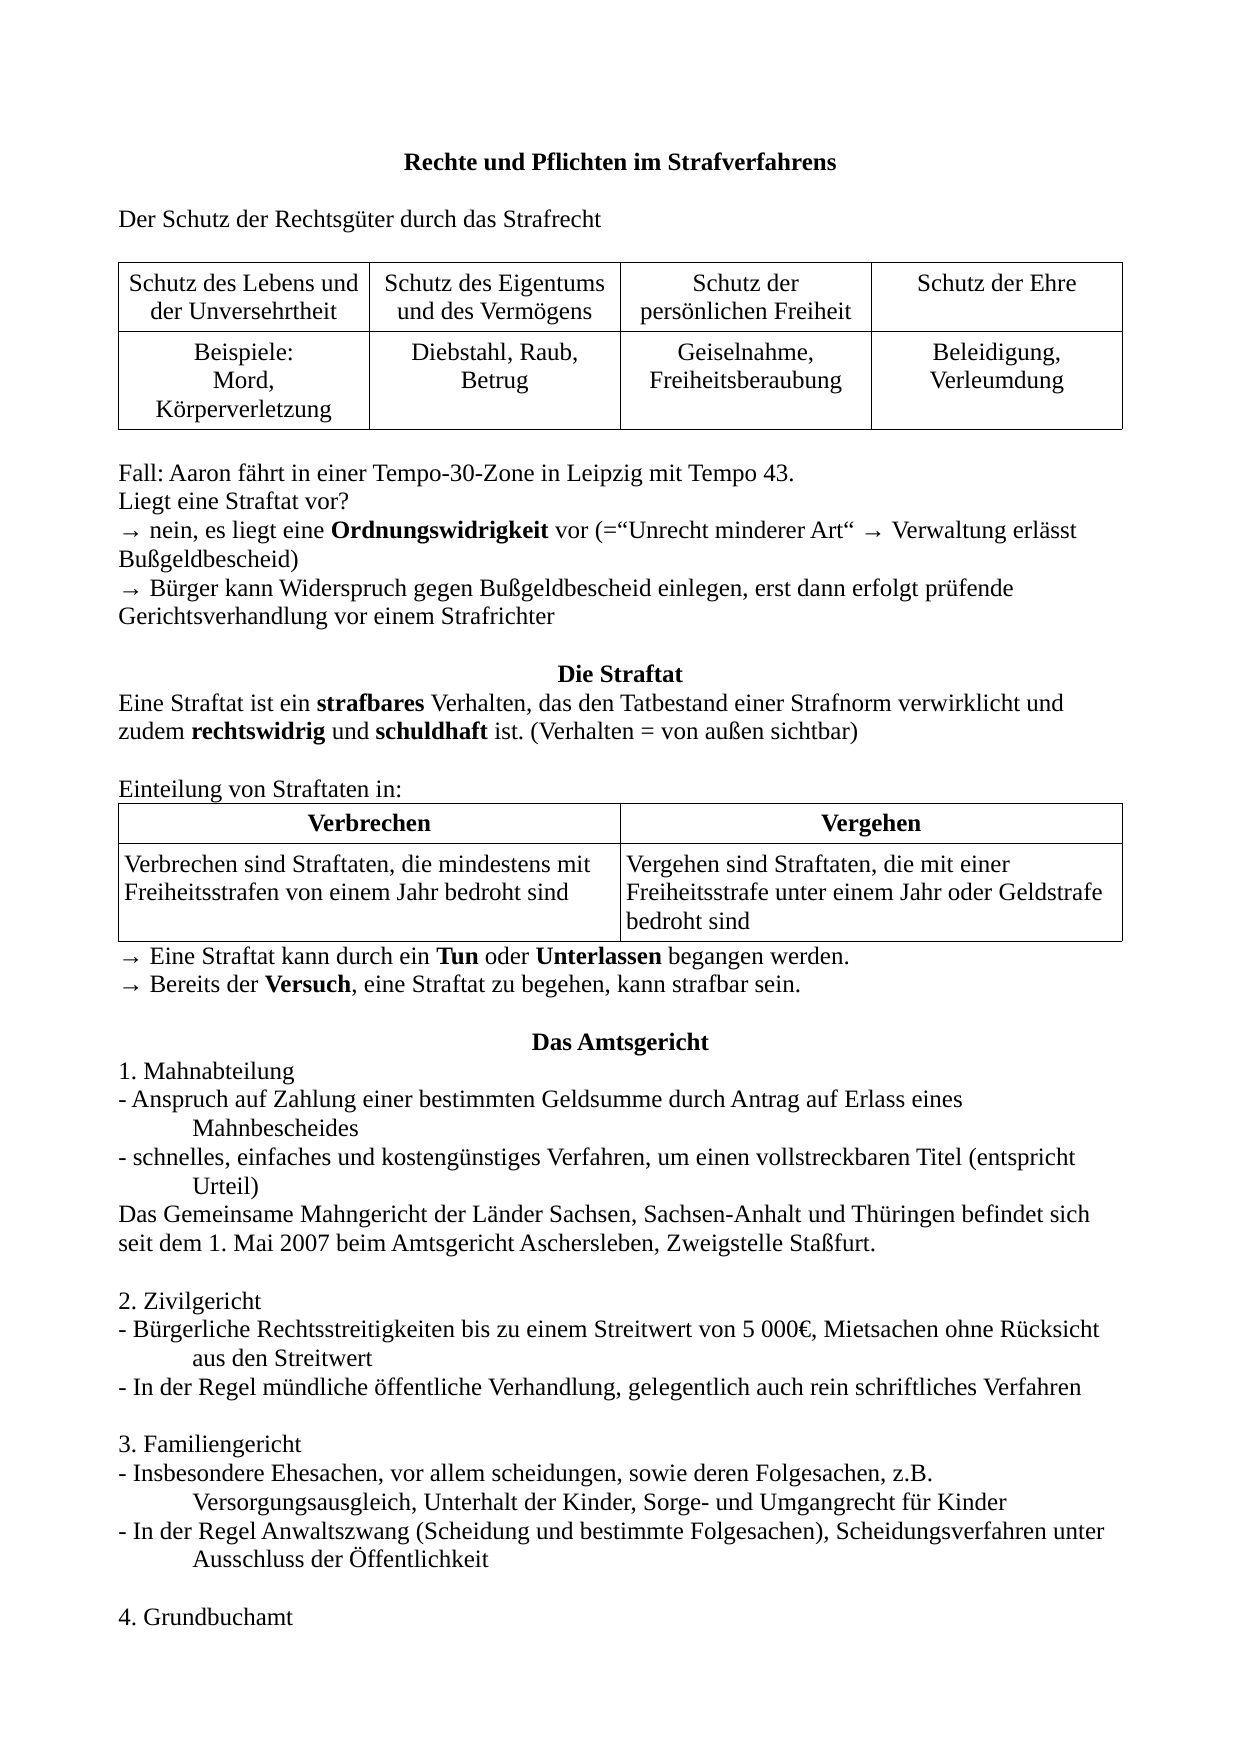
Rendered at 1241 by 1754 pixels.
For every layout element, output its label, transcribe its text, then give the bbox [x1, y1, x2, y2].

text 2. Zivilgericht [118, 1286, 1122, 1314]
text Der Schutz der Rechtsgüter durch das Strafrecht [118, 204, 1122, 233]
table_header Schutz der Ehre [872, 263, 1122, 331]
table_header Schutz der persönlichen Freiheit [621, 263, 871, 331]
text - schnelles, einfaches und kostengünstiges Verfahren, um einen vollstreckbaren Titel (entspricht Urteil) [118, 1142, 1122, 1199]
table_cell Beispiele: Mord, Körperverletzung [119, 332, 369, 429]
text 1. Mahnabteilung [118, 1056, 1122, 1084]
text Eine Straftat ist ein strafbares Verhalten, das den Tatbestand einer Strafnorm verwirklicht und zudem rechtswidrig und schuldhaft ist. (Verhalten = von außen sichtbar) [118, 688, 1122, 745]
text Fall: Aaron fährt in einer Tempo-30-Zone in Leipzig mit Tempo 43. [118, 458, 1122, 486]
text Einteilung von Straftaten in: [118, 774, 1122, 803]
table_cell Diebstahl, Raub, Betrug [370, 332, 620, 429]
text → Bürger kann Widerspruch gegen Bußgeldbescheid einlegen, erst dann erfolgt prüfende Gerichtsverhandlung vor einem Strafrichter [118, 573, 1122, 630]
text - Anspruch auf Zahlung einer bestimmten Geldsumme durch Antrag auf Erlass eines Mahnbescheides [118, 1084, 1122, 1142]
table_cell Geiselnahme, Freiheitsberaubung [621, 332, 871, 429]
table_header Schutz des Eigentums und des Vermögens [370, 263, 620, 331]
text - Bürgerliche Rechtsstreitigkeiten bis zu einem Streitwert von 5 000€, Mietsachen ohne Rücksicht aus den Streitwert [118, 1314, 1122, 1372]
text - Insbesondere Ehesachen, vor allem scheidungen, sowie deren Folgesachen, z.B. Versorgungsausgleich, Unterhalt der Kinder, Sorge- und Umgangrecht für Kinder [118, 1458, 1122, 1516]
text → Bereits der Versuch, eine Straftat zu begehen, kann strafbar sein. [118, 969, 1122, 998]
table_header Verbrechen [119, 804, 620, 843]
text Das Amtsgericht [118, 1027, 1122, 1056]
text → nein, es liegt eine Ordnungswidrigkeit vor (=“Unrecht minderer Art“ → Verwaltung erlässt Bußgeldbescheid) [118, 515, 1122, 573]
text 4. Grundbuchamt [118, 1602, 1122, 1631]
text - In der Regel mündliche öffentliche Verhandlung, gelegentlich auch rein schriftliches Verfahren [118, 1372, 1122, 1401]
text Das Gemeinsame Mahngericht der Länder Sachsen, Sachsen-Anhalt und Thüringen befindet sich seit dem 1. Mai 2007 beim Amtsgericht Aschersleben, Zweigstelle Staßfurt. [118, 1199, 1122, 1257]
text 3. Familiengericht [118, 1429, 1122, 1458]
text → Eine Straftat kann durch ein Tun oder Unterlassen begangen werden. [118, 942, 1122, 969]
text - In der Regel Anwaltszwang (Scheidung und bestimmte Folgesachen), Scheidungsverfahren unter Ausschluss der Öffentlichkeit [118, 1516, 1122, 1573]
text Die Straftat [118, 659, 1122, 688]
table_cell Beleidigung, Verleumdung [872, 332, 1122, 429]
table_cell Vergehen sind Straftaten, die mit einer Freiheitsstrafe unter einem Jahr oder Geldstrafe bedroht sind [621, 844, 1122, 941]
text Liegt eine Straftat vor? [118, 486, 1122, 515]
table_cell Verbrechen sind Straftaten, die mindestens mit Freiheitsstrafen von einem Jahr bedroht sind [119, 844, 620, 941]
table_header Vergehen [621, 804, 1122, 843]
text Rechte und Pflichten im Strafverfahrens [118, 147, 1122, 176]
table_header Schutz des Lebens und der Unversehrtheit [119, 263, 369, 331]
